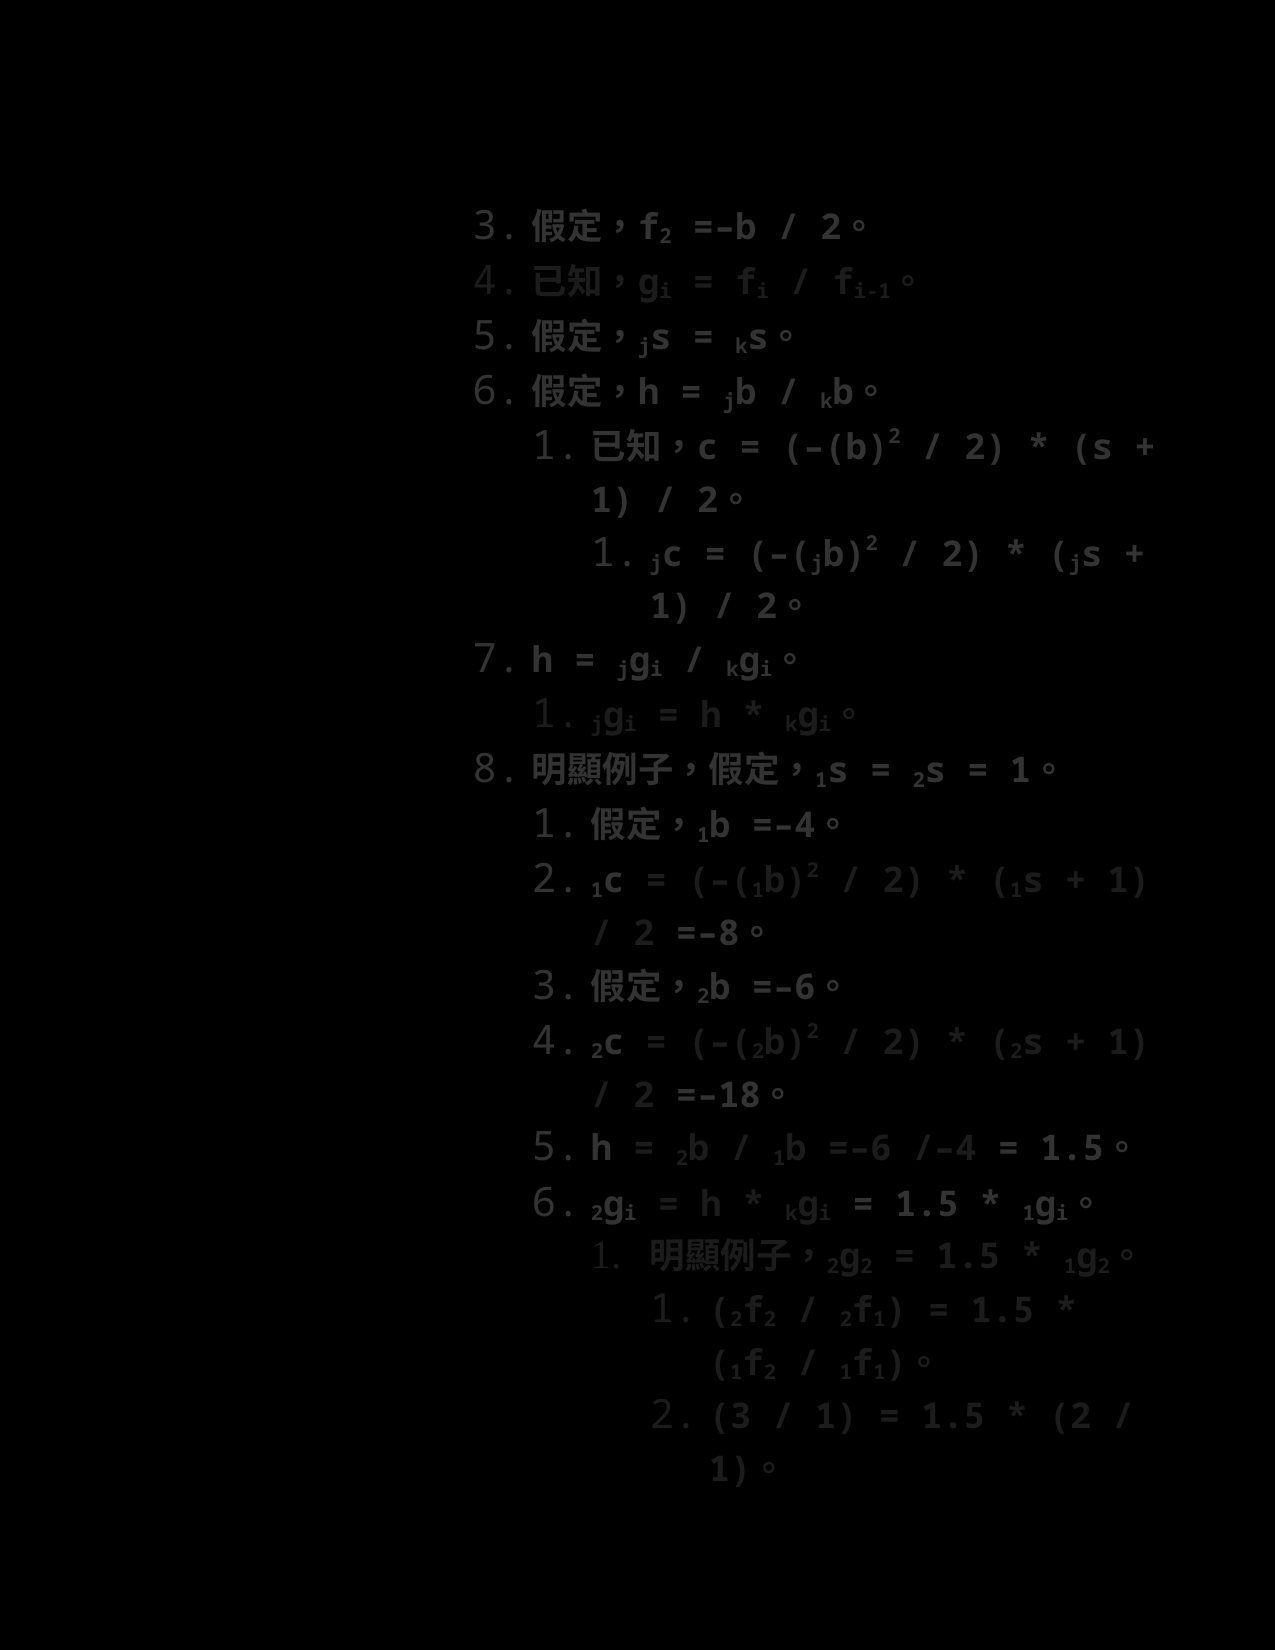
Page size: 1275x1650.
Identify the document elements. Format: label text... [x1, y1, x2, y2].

list 明顯例子，假定，1s = 2s = 1。 [472, 739, 1157, 794]
list 假定，h = jb / kb。 [472, 361, 1157, 416]
list 已知，gi = fi / fi-1。 [472, 251, 1157, 306]
list (3 / 1) = 1.5 * (2 / 1)。 [649, 1386, 1157, 1492]
list 假定，f2 =–b / 2。 [472, 196, 1157, 251]
list 2gi = h * kgi = 1.5 * 1gi。 [532, 1173, 1157, 1228]
list 假定，2b =–6。 [532, 956, 1157, 1011]
list 假定，1b =–4。 [532, 794, 1157, 849]
list (2f2 / 2f1) = 1.5 * (1f2 / 1f1)。 [649, 1279, 1157, 1386]
list 已知，c = (–(b)2 / 2) * (s + 1) / 2。 [532, 416, 1157, 523]
list jgi = h * kgi。 [532, 684, 1157, 739]
list 1c = (–(1b)2 / 2) * (1s + 1) / 2 =–8。 [532, 849, 1157, 956]
list h = jgi / kgi。 [472, 629, 1157, 684]
list 假定，js = ks。 [472, 306, 1157, 361]
list 明顯例子，2g2 = 1.5 * 1g2。 [591, 1228, 1157, 1279]
list jc = (–(jb)2 / 2) * (js + 1) / 2。 [591, 523, 1157, 629]
list h = 2b / 1b =–6 /–4 = 1.5。 [532, 1118, 1157, 1173]
list 2c = (–(2b)2 / 2) * (2s + 1) / 2 =–18。 [532, 1011, 1157, 1118]
